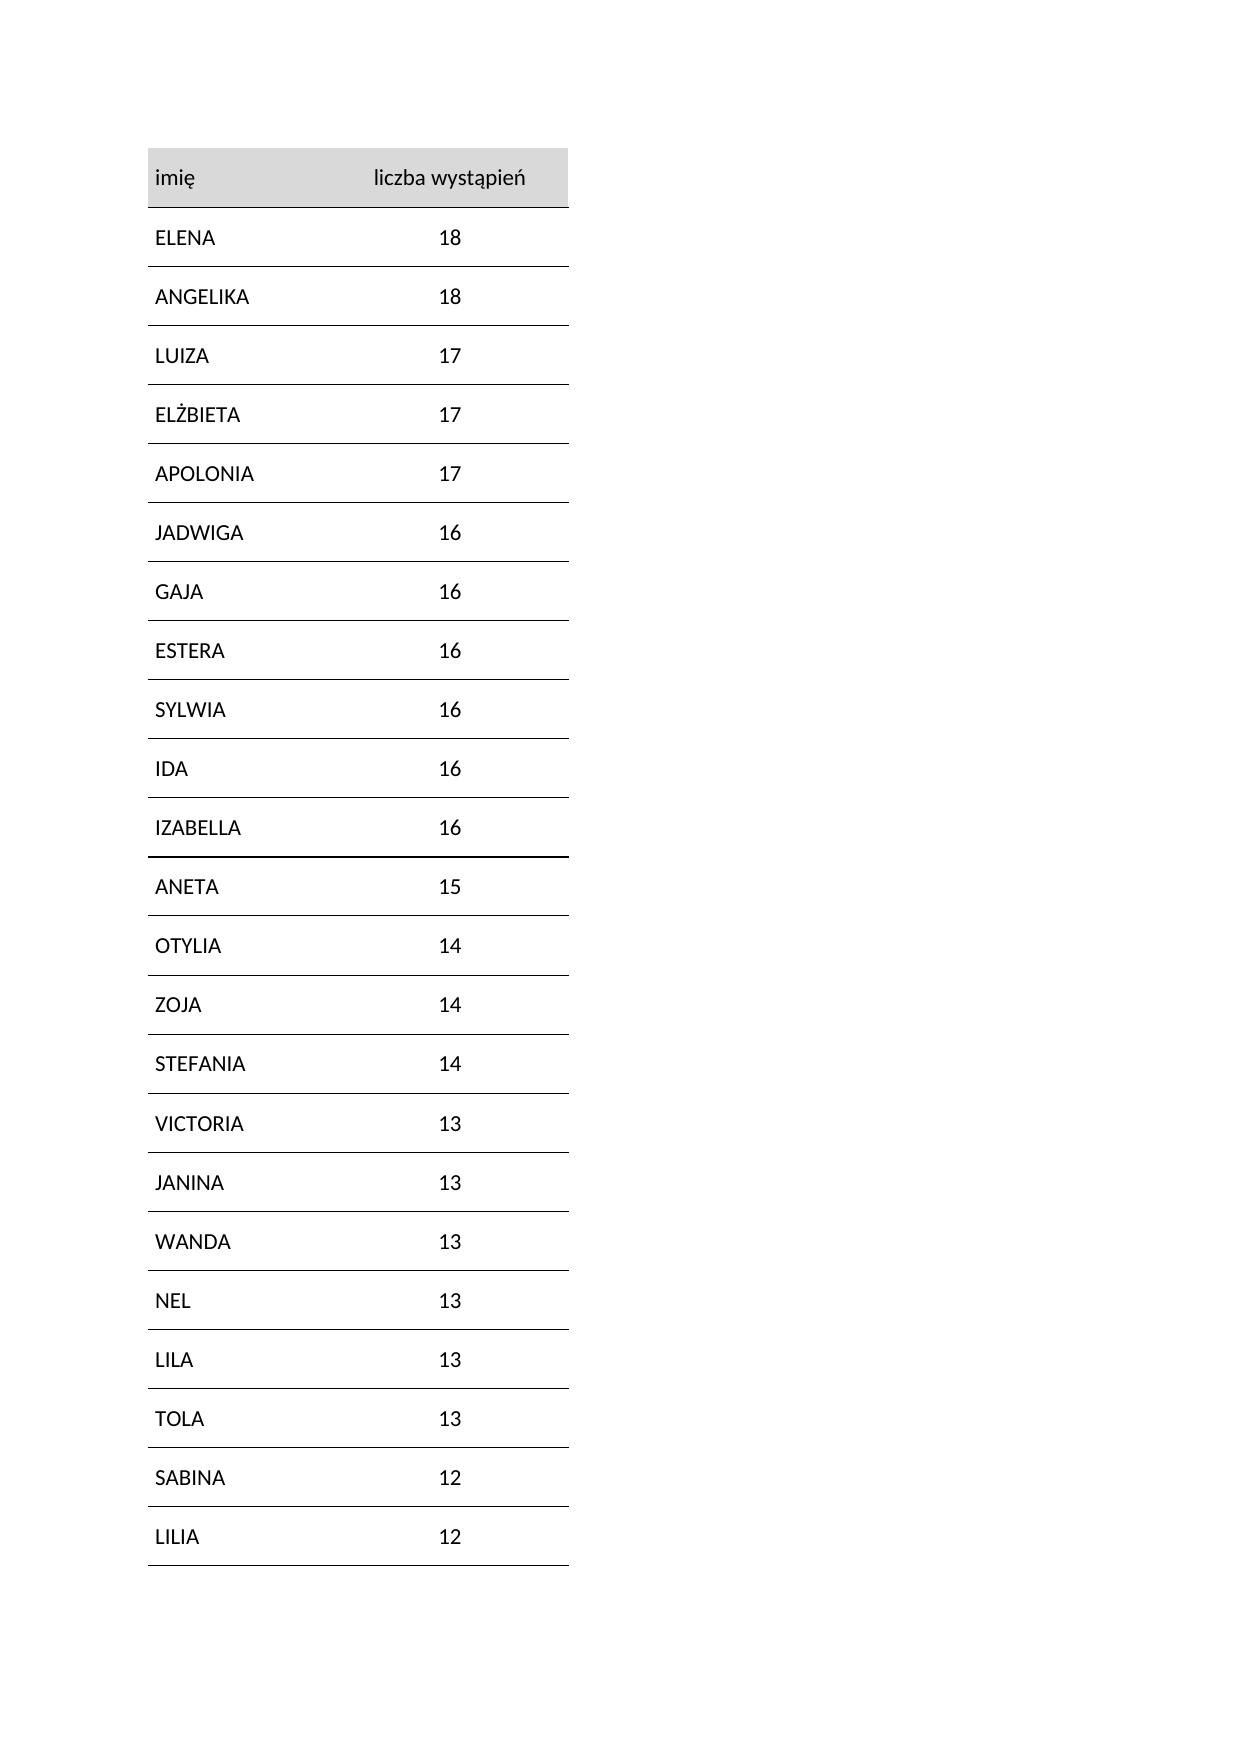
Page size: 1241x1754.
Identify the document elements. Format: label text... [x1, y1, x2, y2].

table_cell IZABELLA [148, 798, 331, 856]
table_cell 16 [331, 680, 568, 738]
table_cell ZOJA [148, 976, 331, 1033]
table_cell 12 [331, 1507, 568, 1565]
table_cell 18 [331, 267, 568, 325]
table_cell 17 [331, 326, 568, 384]
table_header liczba wystąpień [331, 148, 568, 207]
table_cell JADWIGA [148, 503, 331, 561]
table_cell GAJA [148, 562, 331, 620]
table_cell JANINA [148, 1153, 331, 1211]
table_cell TOLA [148, 1389, 331, 1447]
table_cell 17 [331, 385, 568, 443]
table_cell 13 [331, 1153, 568, 1211]
table_cell 14 [331, 916, 568, 974]
table_cell ANETA [148, 858, 331, 915]
table_cell 16 [331, 503, 568, 561]
table_cell 15 [331, 858, 568, 915]
table_cell 16 [331, 739, 568, 797]
table_cell ELŻBIETA [148, 385, 331, 443]
table_cell APOLONIA [148, 444, 331, 502]
table_cell 13 [331, 1330, 568, 1388]
table_cell OTYLIA [148, 916, 331, 974]
table_cell SABINA [148, 1448, 331, 1506]
table_cell 18 [331, 208, 568, 266]
table_cell ELENA [148, 208, 331, 266]
table_cell 16 [331, 562, 568, 620]
table_cell LILIA [148, 1507, 331, 1565]
table_cell 16 [331, 621, 568, 679]
table_cell 14 [331, 1035, 568, 1093]
table_cell 14 [331, 976, 568, 1033]
table_cell 13 [331, 1212, 568, 1270]
table_cell VICTORIA [148, 1094, 331, 1152]
table_cell 13 [331, 1389, 568, 1447]
table_cell ESTERA [148, 621, 331, 679]
table_cell 16 [331, 798, 568, 856]
table_cell LUIZA [148, 326, 331, 384]
table_cell STEFANIA [148, 1035, 331, 1093]
table_cell IDA [148, 739, 331, 797]
table_header imię [148, 148, 331, 207]
table_cell LILA [148, 1330, 331, 1388]
table_cell ANGELIKA [148, 267, 331, 325]
table_cell 13 [331, 1271, 568, 1329]
table_cell 17 [331, 444, 568, 502]
table_cell NEL [148, 1271, 331, 1329]
table_cell SYLWIA [148, 680, 331, 738]
table_cell WANDA [148, 1212, 331, 1270]
table_cell 13 [331, 1094, 568, 1152]
table_cell 12 [331, 1448, 568, 1506]
